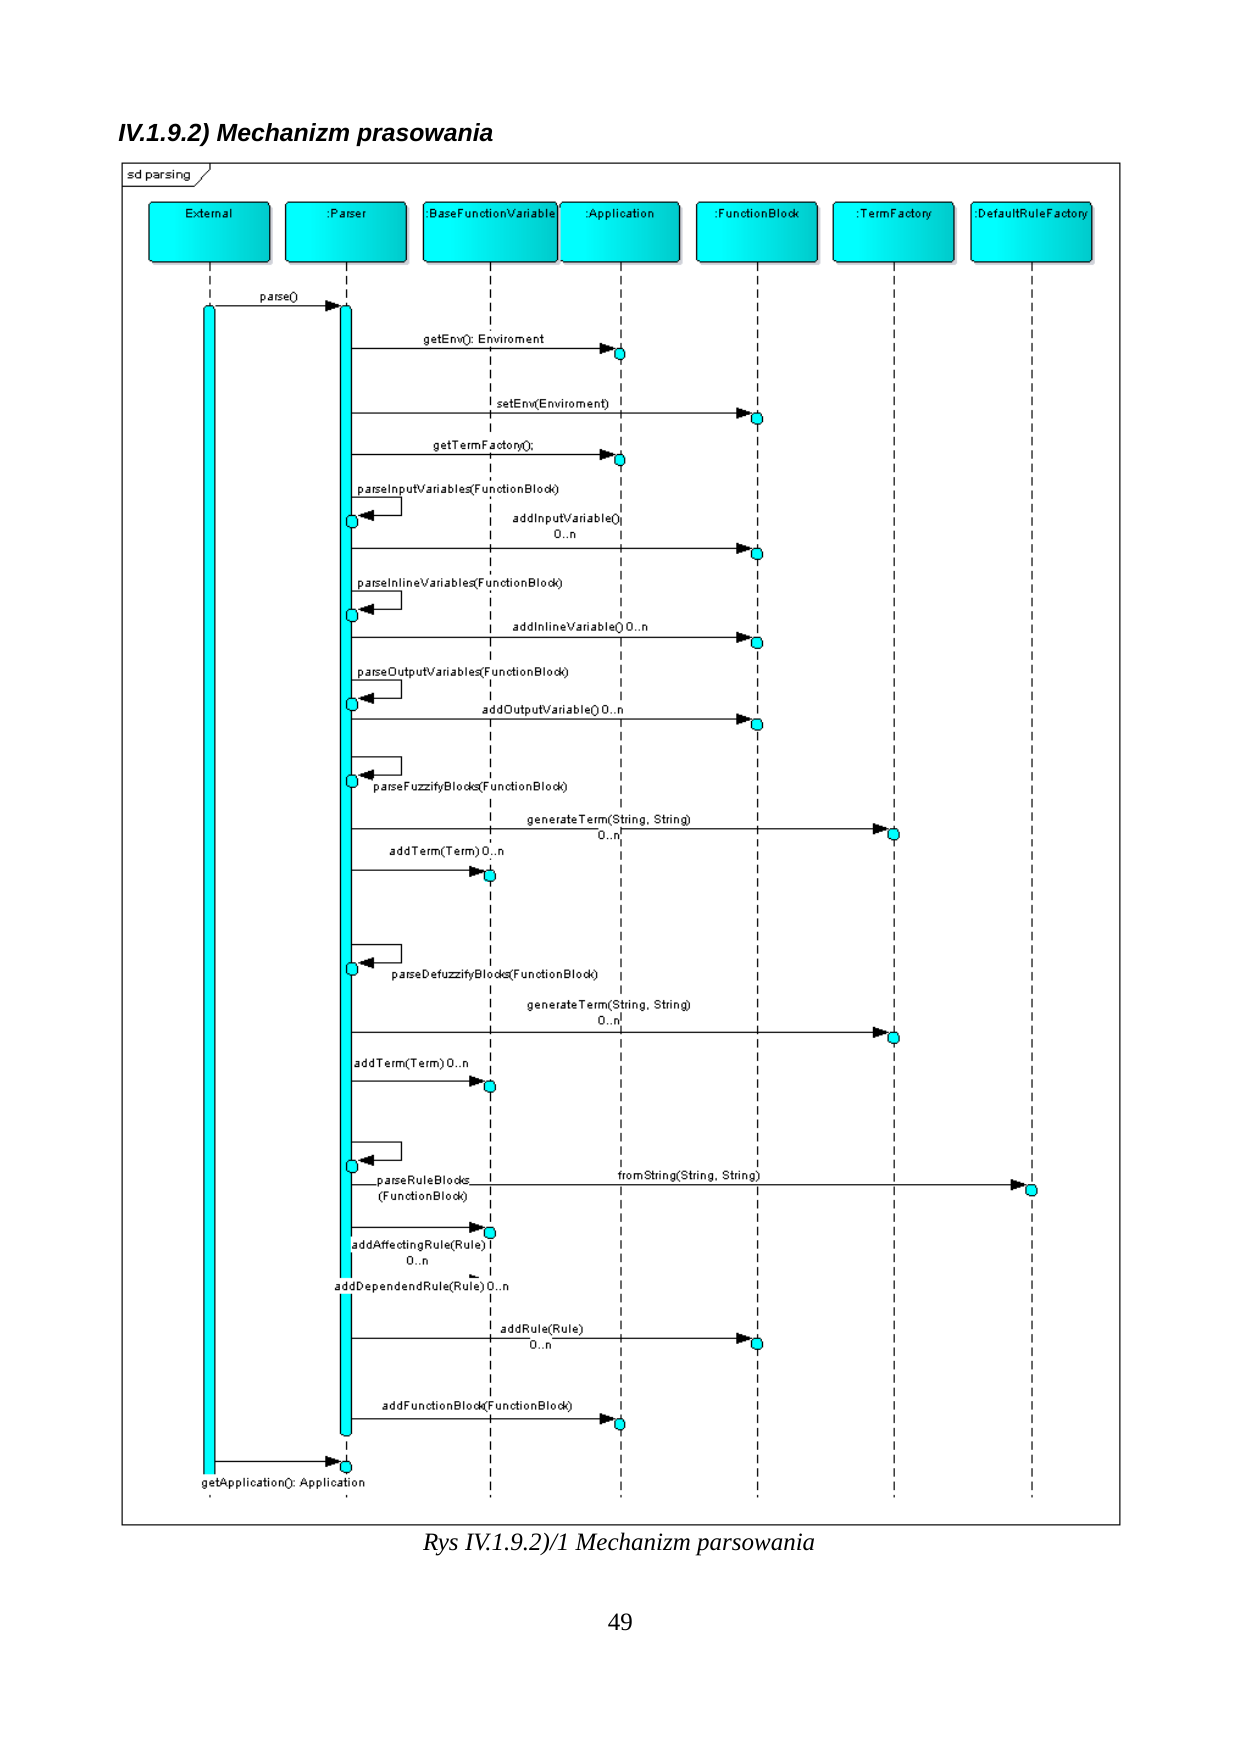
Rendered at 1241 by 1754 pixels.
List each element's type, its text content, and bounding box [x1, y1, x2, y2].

text Rys IV.1.9.2)/1 Mechanizm parsowania [118, 1528, 1122, 1556]
subtitle Mechanizm prasowania [118, 118, 1122, 147]
picture [118, 159, 1123, 1528]
